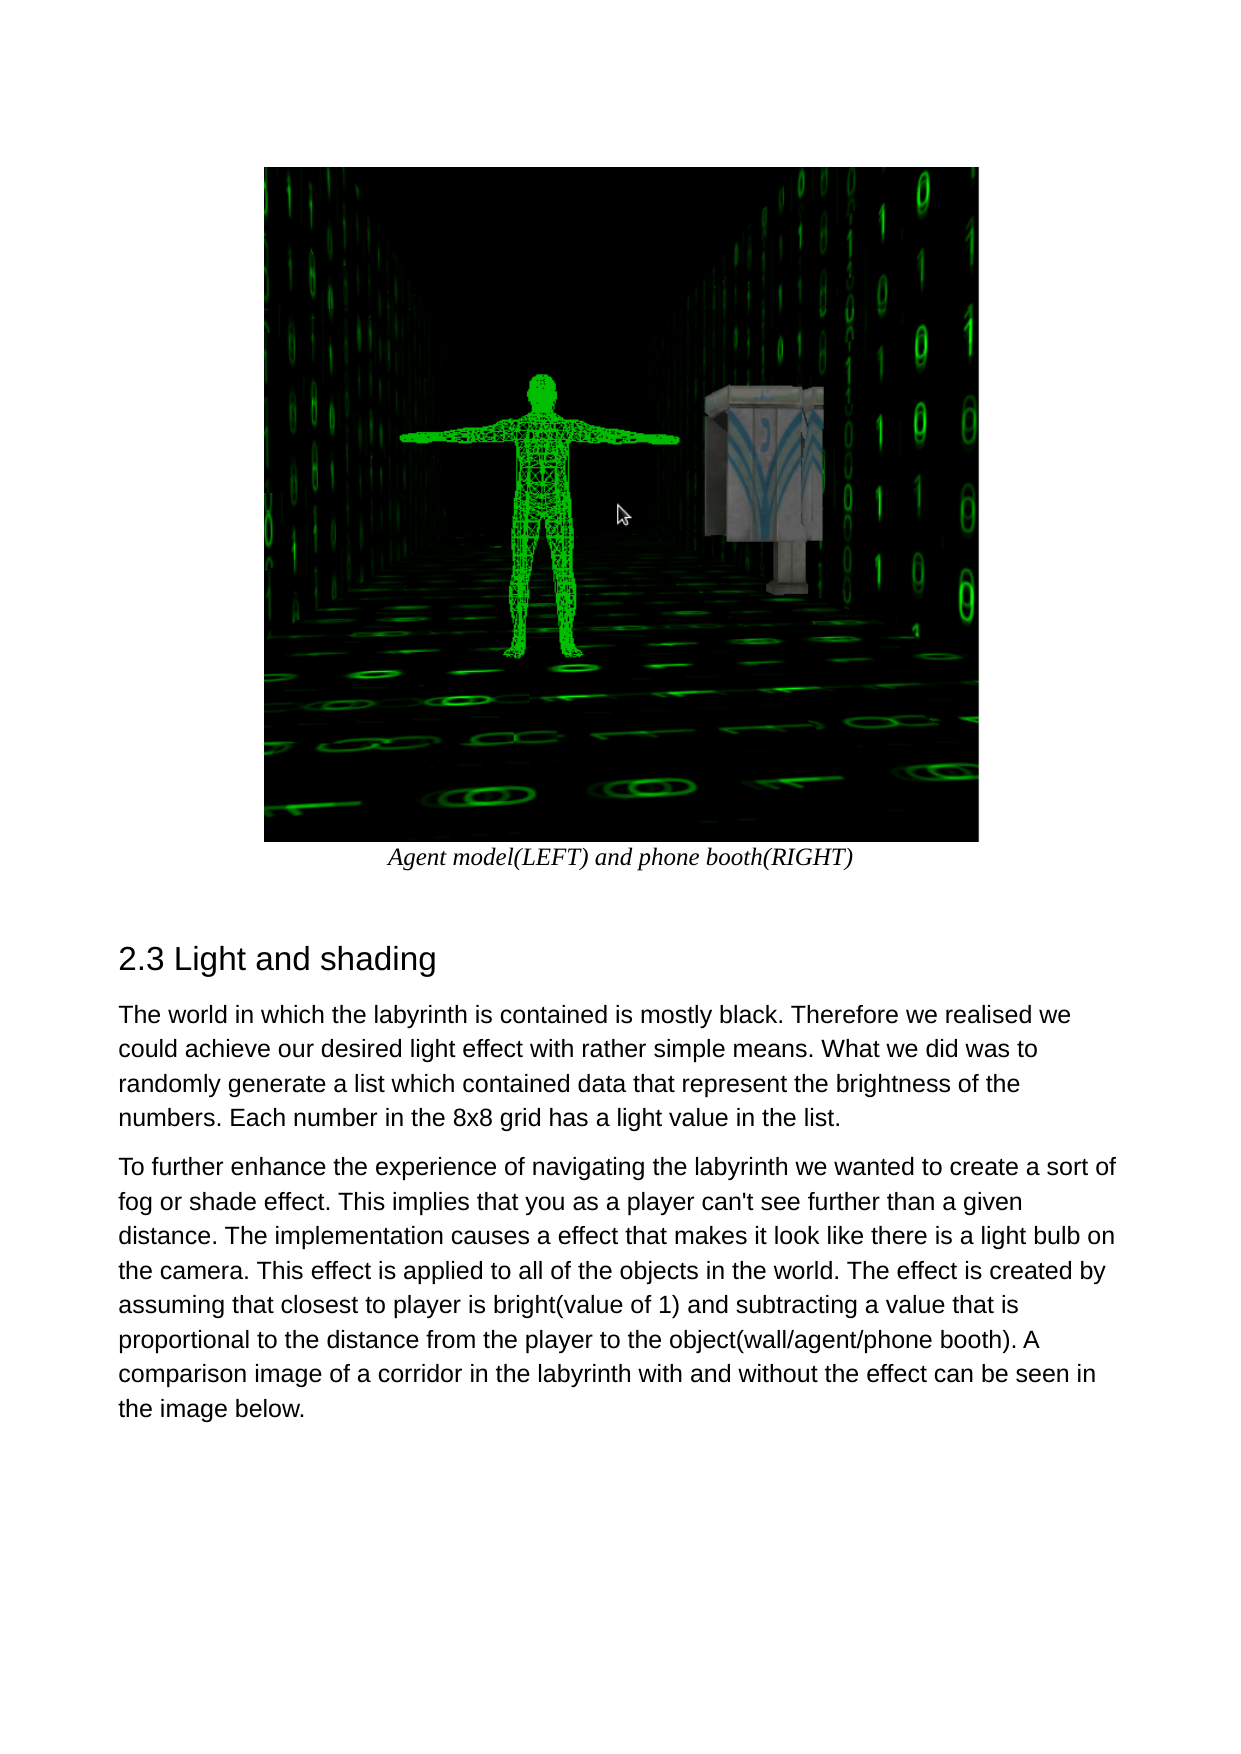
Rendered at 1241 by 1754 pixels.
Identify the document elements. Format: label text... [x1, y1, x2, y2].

text 2.3 Light and shading [118, 939, 1122, 977]
picture [264, 167, 980, 842]
text The world in which the labyrinth is contained is mostly black. Therefore we realised we could achieve our desired light effect with rather simple means. What we did was to randomly generate a list which contained data that represent the brightness of the numbers. Each number in the 8x8 grid has a light value in the list. [118, 1000, 1122, 1132]
text To further enhance the experience of navigating the labyrinth we wanted to create a sort of fog or shade effect. This implies that you as a player can't see further than a given distance. The implementation causes a effect that makes it look like there is a light bulb on the camera. This effect is applied to all of the objects in the world. The effect is created by assuming that closest to player is bright(value of 1) and subtracting a value that is proportional to the distance from the player to the object(wall/agent/phone booth). A comparison image of a corridor in the labyrinth with and without the effect can be seen in the image below. [118, 1152, 1122, 1422]
text Agent model(LEFT) and phone booth(RIGHT) [264, 842, 979, 871]
